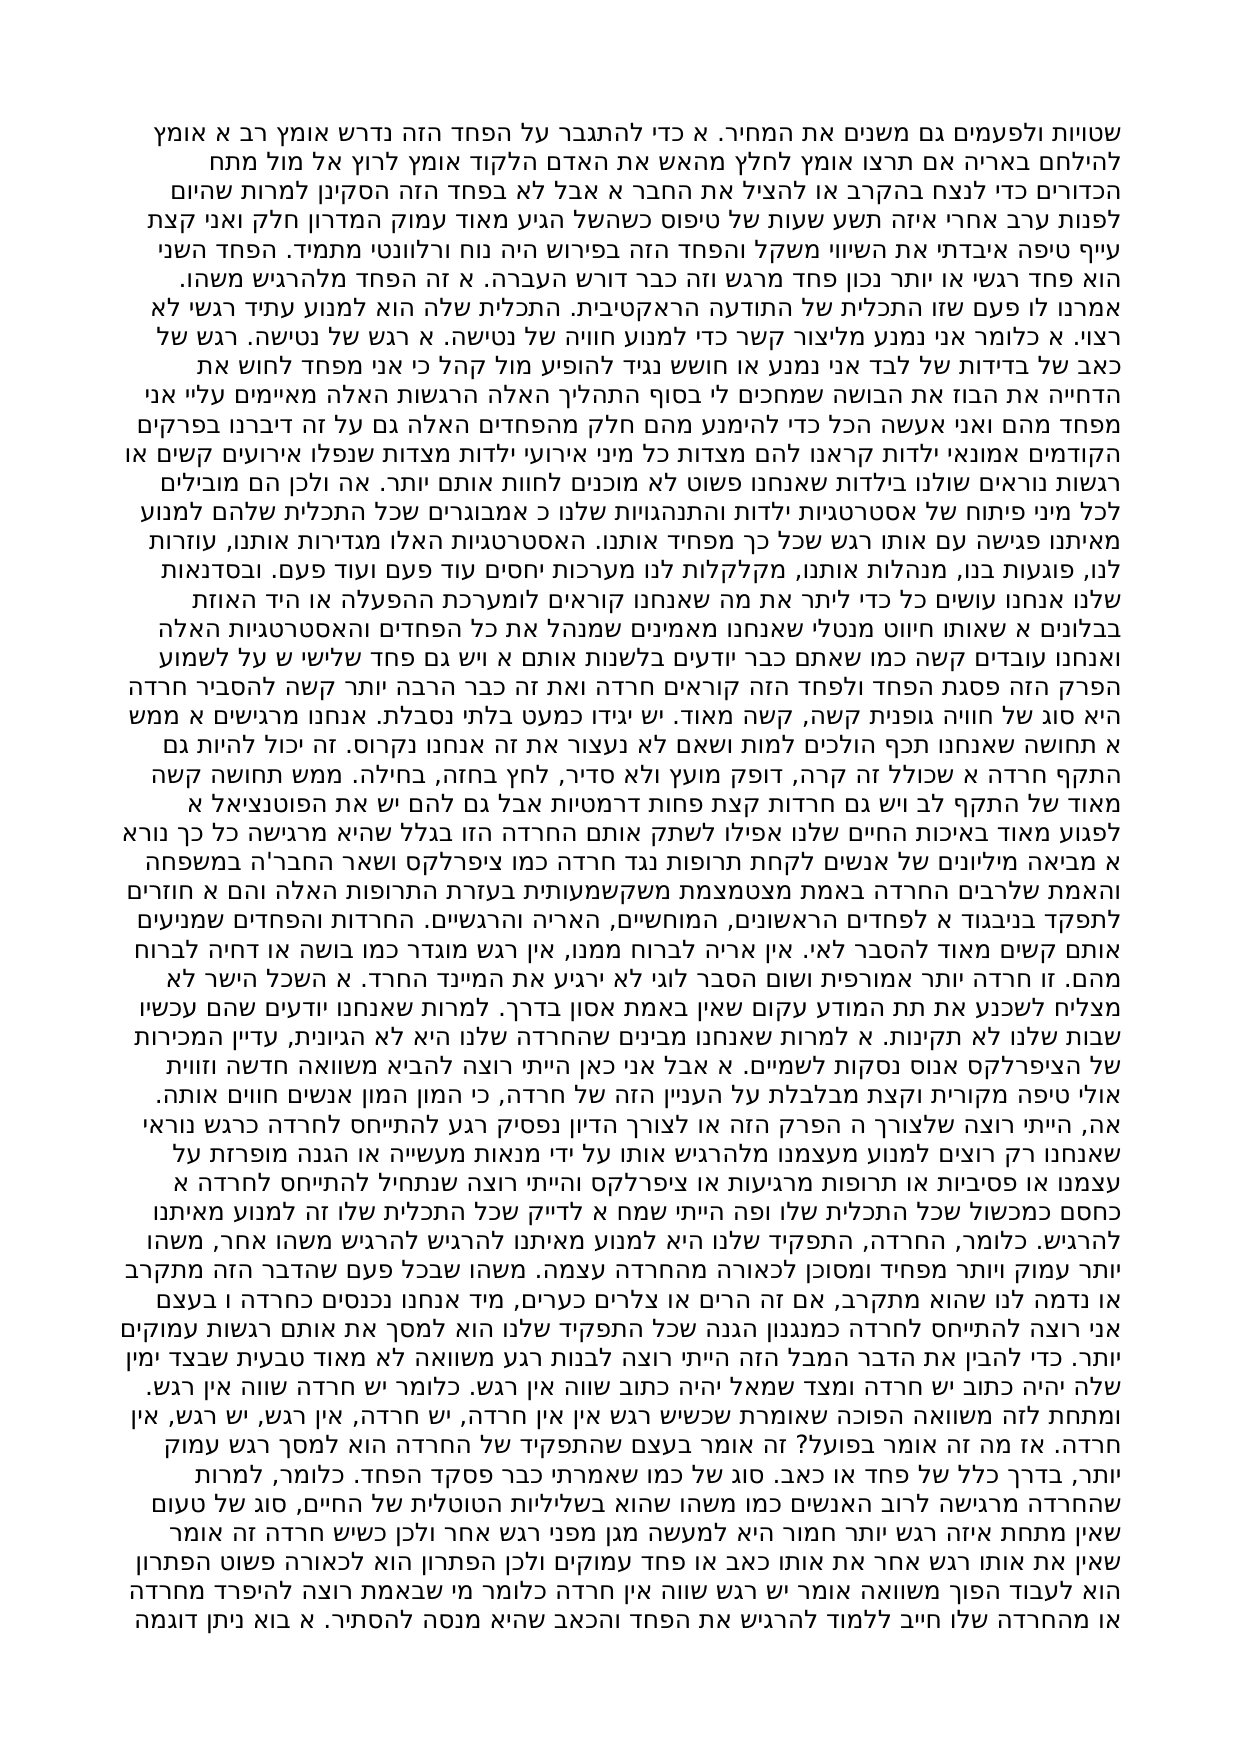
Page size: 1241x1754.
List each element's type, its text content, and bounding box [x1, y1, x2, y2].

text שלום וברוכים הבאים לסליחה. זה לא מה שהזמנתי. הפודקאסט של בית ספר למנהיגות הודעתית. שמי תל בשן. אני מייסד בית הספר ומפתח שיטת אימפקט. היום אנחנו בפרק מספר 17. פרק שבחרתי לקרוא לו פסגת הפחד. והפעם הפעם אני לבד אני לבד כי אני נמצא במקום שנקרא לבלנק שזה מעבר ערים מוטרף בגובה 2500 מטרים באלפים הצרפתיים זה חלק מטרק אלפיני מהלף שאני עושה שנקרא סובב מונבלן 12 ימים שמקיפים את רכס על מונבלן זה עובר דרך צרפת איטליה שוויץ אני אחרי 10ה ימים של הליכה 10 שעות של הליכה היום מתוכם אולי שמונה בעלייה ושש בשלג עמוק עמוק בשלג ואני בספק אם זה היה כ** התה של לימור אז לימור סליחה אני יודע שזה לא מה שיהיה זמן אבל אני בטיח מבטיח שכשאני אחזור נקליט עוד פרק ביחד בגובה פני הים א ונחזור לשגרה שלנו א אז זה הולך להיות פרק קצת שונה אני כבר אגיד מי מכם שהטבע וטרקי אם עושים לו, עושים לו את זה, עושים לו טוב. אני ממש ממש ממליץ להתחיל לחסוך ולהתאמן, כי היופי פה בטרק הזה הוא לא יאומן והלב הולך ומתרחב. הולך ומתרחב עד שנדמה שלפעמים קשה לו ממש להכיל את כל היופי ואת כל החופש הזה. יופי פרעי, לא נגוע, אדיר ממדהים, שמתמשך על פני ימים. ארוכים, לא רק איזה רגע אחד קטן כזה א וחופש חופש אדיר, חופש מציפיות, חופש מהשעון, חופש מתפקידים, חופש מדאגות, חופש ממשכות שאנחנו לא צריכים להחזיק פה כשמטיין ככה. א ואפרופו מסכות, אני מטייל כאן עם שני חברים טובים, אירן והואורי, א שביום שבו אני אצליח לקבל את עצמי כמו שהם מקבלים אותי ללא שום תנאי וללא שום שיפוט ובאומור עצמי מלא ומשובח אז אני בטח ידע שהשגתי משהו אמיתי בחיים שלי וגם שבגלל שזה פרק לא ממש פורמלי שמוקלט ישירות לטלפון ואיכות לא ידועה באולפן שהוא א סלחסוף מוקף בשלג א מאוד מאוד מאוד גבוה באלפים שצופה על המונבלן אז אני מרשה לעצמי להגיד פה עוד רגע משהו אישי. א מבחינתי כשאתה עושה משהו כזה בחיים שאתה ישר ישר רוצה לשתף אותו עם מישהו א זאת עדות כפולה גם לזה שאתה עושה בדיוק את מה שאתה אוהב ואמור לעשות וגם זה עוזר לך לדעת בדיוק את מי אתה אוהב. אז הפרק הזה מוקדש למעיין לשלב לנועם וליונתן בשן שיש פה מיליון רגעים שהייתי רוצה ש תראו. א אז אני בחופש כמו שאתם מבינים ואני עושה בדיוק את מה שאני רוצה וגם על זה יש לנו פרק בפודקאסט על רצונות חופשיים ואני נטול דאגות. זה אומר שאין שום דבר בעתיד שמטריד אותי כרגע או מפחיד אותי ולכן אני גם רוצה וגם יכול להיות בהווה וכל כך לההנות ממנו. התודעה שלי לא נודדת לאיזשהו עתיד דמיוני רואה בו מציאות מטרידה וחוזרת במסע מדהים בזמן להוה ומתחילה לפעול כדי למנוע אותו. ועל הנושא הזה של חשש ושל פחד ושל חרדה הייתי רוצה לדבר היום למרות שאולי בנוף המטורף הפסטורלי הזה זה לא כל כך הגיוני. הייתי רוצה לחלק את הפחד לשלושה סוגים של פחד ואני מקווה שאני אצליח לעשות את זה גם לי השאלות המנחות שלמור ושזה יהיה ברור ועל הקרקע וכל קוארנטי ושתצליחו לעשות עם זה משהו. אה אז אמרנו שאפשר לנסות לחלק את הפחד לשלושה סוגים של פחד. פחד מוחשי, פחד רגשי ופחד הרטילאי שאפשר גם לקרוא לו חרדה. הפחד הראשון, הפחד המוחשי, הוא הפחד הטבעי, הבסיסי, הקמאי ביותר. זה הפחד מאריה, הפחד מאש, מנחש. אם זה גדול, קרוב, מהיר ועם שיניים, אז זה מסו. כן מאוד אנחנו מגיבים בפייט פלייט או פריז שלושת התגובות החייתיות שלנו תקיפה בריכה אוקפיאה כדי למנוע את עצמנו מהסכנה הזו המגדלה שלנו חלק במוח מעורב בזה זו סכנה ברורה ומיידית א כלי שבעדיו לא היינו שורדים לפעמים הפחדים שלנו אמיתיים לגמרי א באמת יש אריה בחוץ לפעמים נדמה לנו שיש אריה בחוץ או נדמה לנו שיש גנב בחוץ אבל אחרי רגע אנחנו מבינים שלא ונרגעים. יש חלק אחר במוח שמגיע ומפרש בצורה מדוייקת ואומר, הצינור שראית הרגע א הוא לא נחש אמיתי אלא הוא צינור. וכל החומרים שהופרשו לנו בגוף נרגעים. אה זה מסוג הפחדים שמגינים עלינו. הם חשובים מאוד. אנשים ללא פחד כזה עושים שטויות ולפעמים גם משנים את המחיר. א כדי להתגבר על הפחד הזה נדרש אומץ רב א אומץ להילחם באריה אם תרצו אומץ לחלץ מהאש את האדם הלקוד אומץ לרוץ אל מול מתח הכדורים כדי לנצח בהקרב או להציל את החבר א אבל לא בפחד הזה הסקינן למרות שהיום לפנות ערב אחרי איזה תשע שעות של טיפוס כשהשל הגיע מאוד עמוק המדרון חלק ואני קצת עייף טיפה איבדתי את השיווי משקל והפחד הזה בפירוש היה נוח ורלוונטי מתמיד. הפחד השני הוא פחד רגשי או יותר נכון פחד מרגש וזה כבר דורש העברה. א זה הפחד מלהרגיש משהו. אמרנו לו פעם שזו התכלית של התודעה הראקטיבית. התכלית שלה הוא למנוע עתיד רגשי לא רצוי. א כלומר אני נמנע מליצור קשר כדי למנוע חוויה של נטישה. א רגש של נטישה. רגש של כאב של בדידות של לבד אני נמנע או חושש נגיד להופיע מול קהל כי אני מפחד לחוש את הדחייה את הבוז את הבושה שמחכים לי בסוף התהליך האלה הרגשות האלה מאיימים עליי אני מפחד מהם ואני אעשה הכל כדי להימנע מהם חלק מהפחדים האלה גם על זה דיברנו בפרקים הקודמים אמונאי ילדות קראנו להם מצדות כל מיני אירועי ילדות מצדות שנפלו אירועים קשים או רגשות נוראים שולנו בילדות שאנחנו פשוט לא מוכנים לחוות אותם יותר. אה ולכן הם מובילים לכל מיני פיתוח של אסטרטגיות ילדות והתנהגויות שלנו כ אמבוגרים שכל התכלית שלהם למנוע מאיתנו פגישה עם אותו רגש שכל כך מפחיד אותנו. האסטרטגיות האלו מגדירות אותנו, עוזרות לנו, פוגעות בנו, מנהלות אותנו, מקלקלות לנו מערכות יחסים עוד פעם ועוד פעם. ובסדנאות שלנו אנחנו עושים כל כדי ליתר את מה שאנחנו קוראים לומערכת ההפעלה או היד האוזת בבלונים א שאותו חיווט מנטלי שאנחנו מאמינים שמנהל את כל הפחדים והאסטרטגיות האלה ואנחנו עובדים קשה כמו שאתם כבר יודעים בלשנות אותם א ויש גם פחד שלישי ש על לשמוע הפרק הזה פסגת הפחד ולפחד הזה קוראים חרדה ואת זה כבר הרבה יותר קשה להסביר חרדה היא סוג של חוויה גופנית קשה, קשה מאוד. יש יגידו כמעט בלתי נסבלת. אנחנו מרגישים א ממש א תחושה שאנחנו תכף הולכים למות ושאם לא נעצור את זה אנחנו נקרוס. זה יכול להיות גם התקף חרדה א שכולל זה קרה, דופק מועץ ולא סדיר, לחץ בחזה, בחילה. ממש תחושה קשה מאוד של התקף לב ויש גם חרדות קצת פחות דרמטיות אבל גם להם יש את הפוטנציאל א לפגוע מאוד באיכות החיים שלנו אפילו לשתק אותם החרדה הזו בגלל שהיא מרגישה כל כך נורא א מביאה מיליונים של אנשים לקחת תרופות נגד חרדה כמו ציפרלקס ושאר החבר'ה במשפחה והאמת שלרבים החרדה באמת מצטמצמת משקשמעותית בעזרת התרופות האלה והם א חוזרים לתפקד בניבגוד א לפחדים הראשונים, המוחשיים, האריה והרגשיים. החרדות והפחדים שמניעים אותם קשים מאוד להסבר לאי. אין אריה לברוח ממנו, אין רגש מוגדר כמו בושה או דחיה לברוח מהם. זו חרדה יותר אמורפית ושום הסבר לוגי לא ירגיע את המיינד החרד. א השכל הישר לא מצליח לשכנע את תת המודע עקום שאין באמת אסון בדרך. למרות שאנחנו יודעים שהם עכשיו שבות שלנו לא תקינות. א למרות שאנחנו מבינים שהחרדה שלנו היא לא הגיונית, עדיין המכירות של הציפרלקס אנוס נסקות לשמיים. א אבל אני כאן הייתי רוצה להביא משוואה חדשה וזווית אולי טיפה מקורית וקצת מבלבלת על העניין הזה של חרדה, כי המון המון אנשים חווים אותה. אה, הייתי רוצה שלצורך ה הפרק הזה או לצורך הדיון נפסיק רגע להתייחס לחרדה כרגש נוראי שאנחנו רק רוצים למנוע מעצמנו מלהרגיש אותו על ידי מנאות מעשייה או הגנה מופרזת על עצמנו או פסיביות או תרופות מרגיעות או ציפרלקס והייתי רוצה שנתחיל להתייחס לחרדה א כחסם כמכשול שכל התכלית שלו ופה הייתי שמח א לדייק שכל התכלית שלו זה למנוע מאיתנו להרגיש. כלומר, החרדה, התפקיד שלנו היא למנוע מאיתנו להרגיש להרגיש משהו אחר, משהו יותר עמוק ויותר מפחיד ומסוכן לכאורה מהחרדה עצמה. משהו שבכל פעם שהדבר הזה מתקרב או נדמה לנו שהוא מתקרב, אם זה הרים או צלרים כערים, מיד אנחנו נכנסים כחרדה ו בעצם אני רוצה להתייחס לחרדה כמנגנון הגנה שכל התפקיד שלנו הוא למסך את אותם רגשות עמוקים יותר. כדי להבין את הדבר המבל הזה הייתי רוצה לבנות רגע משוואה לא מאוד טבעית שבצד ימין שלה יהיה כתוב יש חרדה ומצד שמאל יהיה כתוב שווה אין רגש. כלומר יש חרדה שווה אין רגש. ומתחת לזה משוואה הפוכה שאומרת שכשיש רגש אין אין חרדה, יש חרדה, אין רגש, יש רגש, אין חרדה. אז מה זה אומר בפועל? זה אומר בעצם שהתפקיד של החרדה הוא למסך רגש עמוק יותר, בדרך כלל של פחד או כאב. סוג של כמו שאמרתי כבר פסקד הפחד. כלומר, למרות שהחרדה מרגישה לרוב האנשים כמו משהו שהוא בשליליות הטוטלית של החיים, סוג של טעום שאין מתחת איזה רגש יותר חמור היא למעשה מגן מפני רגש אחר ולכן כשיש חרדה זה אומר שאין את אותו רגש אחר את אותו כאב או פחד עמוקים ולכן הפתרון הוא לכאורה פשוט הפתרון הוא לעבוד הפוך משוואה אומר יש רגש שווה אין חרדה כלומר מי שבאמת רוצה להיפרד מחרדה או מהחרדה שלו חייב ללמוד להרגיש את הפחד והכאב שהיא מנסה להסתיר. א בוא ניתן דוגמה כי זה בפירוש מבלבל. עכשיו כל הדוגמאות שאני נותן בפרקים, בפודקאסטים, הם כולם נטיות לחלוטין, אבל באופן טבעי אני משנה מין, מקצוע, תפקידים ואת כל הפרטים הנזאים. א אבל המהות היא מהות רלוונטית. אז בבוקר של הטיסה שלי לכאן התייצרה אצלי מישהי בשם רונית עם השאלה או עם הבעיה למה היא לא מצליחה להתמיד בשום דבר בחיים ולמה למרות הכיישרון הרב שלה העסק שלה מעולם לא יתרומם ואחרי כמה דקות היא מספרת שהיא סובלת בין היתר גם מחרדות וכך 15 שנה לוקחת כל מיני נוגדי דיכאון וכדורים שמטפלים בחרדות שלה וגילינו שהיא גם חרדה לגורל הבן שלה ולגור על הבת שלה בסוף כל אתגר היא רואה אסון ומשם התקדמנו לילדות וגילינו שהיא גדלה בבית שבו כל הזמן אמרו לה, אולי לא תציא לטיול, בשביל מה את צריכה את זה? אמא שלה הייתה אומרת לה די לבכות, אני לא יכולה לשת את זה, אני לא יכול לעמוד בזה, את הורגת אותי. אה כל פעם שאתה צריכה להתאמץ, אומרת לה, אל תתאמצי, את תרסי לעצמך את העיניים. בשביל מה לך לטרוח? בשביל מה לך ללכת לצופים, בשביל מה ללכת לזה לטיול? כל אתגר היה נהנה בהיסטריה שלהם. ואם היה איזשהו קושי, איזה אמא הייתה פותרת אותו בעצמה כדי למילוע מהילדה את ה את ה את הקושי. וכל טיול היה אוטומטית א אמור להסתיים באסון אולי אפילו במוות אה עבודה בחופש אל תלכי זה זה זו אנרגיה של זה יגמר באסון דייט בשביל מהלך זה יגמר באסון אתגר יכול להוביל לכישלון כישלון את לא תוכלי לשת אותו גם הוא יוביא לחוסר עונים לא תוכלי לשת את החוסר עונים הזה וגם שם תמיד האנרגיה היא שבסוף יקרה משהו כל כך נורא עם ניכוח של מוות ולאט לאט הילדה הזאת הארונית הזאתי מאבדת את האימון שלה בעצמה, את האימון שלה ביכולת לשת קושי, לשת מאמץ, לשת אתגר, לשת חוסר עונים. וזה הוביל אותה לאט לאט לאסטרטגיה של אימנות. בכל פעם שרצתה להתקדם עם העסק, תה את המודע שלה, אמר לה בשביל מה לך, זה קשה, זה מסוכן, יהיו אחר כך אתגרים וקושי שלא תוכלי לעמוד בהם והכל יתמוטט ויפסיק להתקיים. והניחוח הזה של האסון, של המוות עלה באוויר. אל תעשי את זה. זה פשוט יגמר נורא. ואת זה בדיוק באה החרדה למנוע. כי כשיש חרדה אין רגש. אז כשהיא ניגשת לפרויקט בעבודה מיד החרדה עולה. החרדה עולה כדי למנוע ממנה התמודדות עם הרגשות שעשויים לצוף במקרה והיא תיכשל כי היא לא יכולה לסמוך עליה. אז החרדה מלווה אותו בכל מקום בחיים כדי נועם מנה להתמודד עם אותו אסון דמיוני שאמא שלה ואבא שלה גרמו לה לדמיין שנמצא בקצה של כל פעולה. אבל כשלוקחים ציפרלקס כדי למנוע את החרדה הזאת וזה מה שהיא עשתה כי החרדה הזו השתלטה על החיים שלה בעצם אנחנו מונעים מעצמנו את היכולת לתקן את השורש את היכולת להתמודד עם הפחדים שלנו אז אמנם אין חרדה אבל גם אין צמיכה אין את היכולת או את ההזדמנות ללמוד לתת אמון בעצמי שאני יכולה לעמוד בקושי, שאני יכולה להתמודד עם סבל, שאני יכולה להתמודד עם פחד. ומשם אין אמון בילדים שלה ואין יכולת להתמודד עם אתגר ואין יכולת להצניח עסק. כיתת המודע הטוב ומתיב של הבעלייקרון, הכוונה החיובית שכבר דיברנו עליו באיזשהו הזדמנות, מונע ממני האתגרים כדי למנוע ממנה הקושי, כדי למנוע ממני האסון. אז למה ככה פתאום הפסקה באמצע הפרק? גם כדי לתת לכם רגע לנשום ולהקל את החומר וגם כדי להכיר לכם את הקורס הדיגיטלי שהכנתי שנקרא איך לא מה שמואר צומח ומתאים לבוגרי הסדנאות המלאות וגם למי שרק מאזין לפודקאסט ארבעה שיעורים עמוקים ומובנים על חוק הסיבה והתוצאה מה שמואר צומח איך משנים מיקודי שליטה וטכניקה מובנת ומוכחת לבריאת מציאות אני מלמד שם ב עמוקה ומסודרת את מה שהפודקאסט נוגע בו ברמיזה. פשוט תלחצו על הלינק פה למטה ותמשיכו להעמיק ולהתפתח. זהו. נתראה עוד שנייה מהצד השני. אז דיסקליימר. כן. המציג אינו רופא והשחקן אינו חייל ואין כפל מבצעים וטעות טעות לעולם חוזרת. אבל כדי להתקדם בחיים מי שיש לו ח דותו לפחות ה אמונה שלי צריך להשתמש גם בחלק השני של המשוואה והחלק השני של המשוואה אומר יש רגש שווה אין חרדה כמטפורה אפשר לבוא ולהגיד שכאילו שעל כל מיליגרם של פחד מוות וחוסר רונים שרונית תצליח לחוות מתחת לחרדה שהיא תרצה לעצמה תרצה לעצמה להרגיש אה א ככה היא תוכל להוריד 1 מיליגרם במימון של התרופות שלה. זה כמובן הסבר פשטני ומושט, אבל אולי דרך אחרת להסביר את זה, זה דרך מטפורה של מערבולת בים. כולם יודעים, או לפחות אני מקווה שכולם יודעים שכשמערבולת בים מושך אותנו למטה, אם אנחנו נלחמים בה אז אנחנו בעצם לא מצליחים ואנחנו טובעים כי כוח המערבולת חזק מהכוח שלנו. ובכל זאת אינסטינקט ההישרדותי שלנו הוא לעשות הכל כדי למשוך את עצמנו מחוץ למים. אבל מי שלמד או יודע יודע שהדרך היחידה לצאת ממערבולת חזקה כזאת היא להתמסר אליה. היא שואבת אותך למטה ואתה יוצא בחיים מהצד השני שלה. כלומר כמו במערבולת כך גם בחרדה. המלצת הבית היא להתחיל לצמצם את המלחמה שלנו בחרדות. אם יש חרדה אין רגש. אם אין רגש, אי אפשר להתמודד איתו, אי אפשר לייצר צמיכה. אם יש רגש פחד, אותו כאב עמוק שאנחנו חוששים ממנו, אז אין חרדה. ואז יש צמיכה כי אנחנו מתמודדים עם הרגש. אני אני יודע שזה קצת מסובך ההסבר ואני יודע שאין את לי מאור ששואלת פה שאלות וכבר חשוך פה בחוץ, אבל בפעם הבאה שחרדה צפה אצלכם שווה להתחיל ולחקור אותה. שווה ולהתחיל לתת בנגיעות, בנגיעות קטנות למערבולת הזאתי לקחת אותכם פנימה. לגלות לעומק את שורשי החרדה. פעם אחת לנסות להבין עם השכל מהוא אותו פחד כמאי שעשוי להסתתר מתחת לאותה חרדה. אני יודע שזה דבר שמאוד מאוד קשה לעשות אותו לבד, אבל עצם החקירה הזאת יכולה לפתוח משהו. ושתיים כתרגול טכני ניתן ברגע של החרדה לעשות את מה שאנחנו קוראים לו פעולה הפוכה להרגל. לתת אפילו לדקה, לחצי דקה, לשתי דקות, ל-10 שניות, לכמה שאפשר לחרדה להשתלט לרגע על הגוף ממש להזמין אותה, להרגיש אותה בגוף א בדופק, בחום, בלחץ ולנסות לפגוש את הרגשות שמסתרים מתחתיה. כל תרגול כזה גם של 10 שניות שבו אני לא דוחה את החרדה, אלא יורד עוד מילימטר או שניים במעבה א המים האלה יכול לקדם אותנו אה למקום של שקט יותר עמוק ותלות יותר נמוכה בדברים שירגיעו אותנו. אבל במקרה הזה של החקירה הזאת של המערבולת נדרשת בעיניי ואני אומר את זה מניסיון סבלנות רבה ומתינות רבה בתרגול. שוב אני לא מדבר על מקומות ש בהם ה התרופות אם יש כאלה באו לפתור בעיה פסיכיאטרית ידועה. אה באופן כללי אני חושב שחשוב מאוד בשלב הזה בחיים להבין או חייב להיות לבן אדם איזשהי נקודה בחיים שהוא מבין שאי אפשר להיות בן אדם שלם אולי אפילו מאושר בלי להיות מסוגל לחוות לחוות בשקט כאב ופחד ורגשות שליליים בצורה פשוטה בלי לנסות כל הזמן א לברוח מהם אין שום דבר בטבע שצומח בלי קושי, בלי התנגדות, בלי מאמץ, לא פרח ולא תלה. ובטח שלא אנחנו כבני אדם כל כך מורכבים, שכל כך הרבה כוחות א פועלים עלינו. בכלל הגישה הזאת שלנו לכאב ולרגש ולסבל צריכה להשתנות. אה, כאב הוא חלק מגדילה וחוויה של רגשות קשים. זה ממש שהוא בבסיס של כל גדילה, כל השלמה עצמית א וכל אושר. אה זהו אני תכף א כבר ממש מתקרר פה ואני א רוצה לחזור לתוך הבקטה הצנועה שלנו. הרבה מאוד זמן לא פרסמנו א פרק. גם היינו עסוקים בעבודה א גם ההכנה לטיול הזה וגם בין היתר א קדשנו המון המון זמן להכין קורס דיגיטלי מושקע שלדעת יצא ממש אבל ממש ממש מוצלח. אז אם אתם אוהבים את הפודקאסט הזה ומרגישים שאתם צומכים ממנו ומתפתחים ממנו ואתם רוצים להמשיך לצמוח ולהמשיך להתפתח א אז אם הפודקאסט הזה אכן יפורסם והוא יתגלה שהוא מוקלט באיכות טובה אז אני מאמין שבתחתית שלו אם זה בפייסבוק ואם זה בספוטיפיי ואם זה ביוטיוב יהיה עם הפרסום לי לקורס דיגיטלי שיכול באמת לפתוח את הראש. יש שם ארבעה שיעורים מושקעים ומפורטים על מה שמואר צומח, על חוק שורש וענף, על תודעה בוראת מציאות, על איך באמת בוראים מציאות, מודל מובנה, מסודר, על עבודה מביbe, לדהיing ואני ממש ממש מזמין אתכם להיכנס לשם, להתרשם ולהוריד את הקורס הזה. אז אני מקווה מאוד שנה תם והדברים הובנו למרות שלא היה פה מי שיתן לי קונטרה ואני פה בחשכה א ונשתמע בקרוב להתראות סליחה זה לא מה שהזמנתי [118, 118, 1122, 1635]
